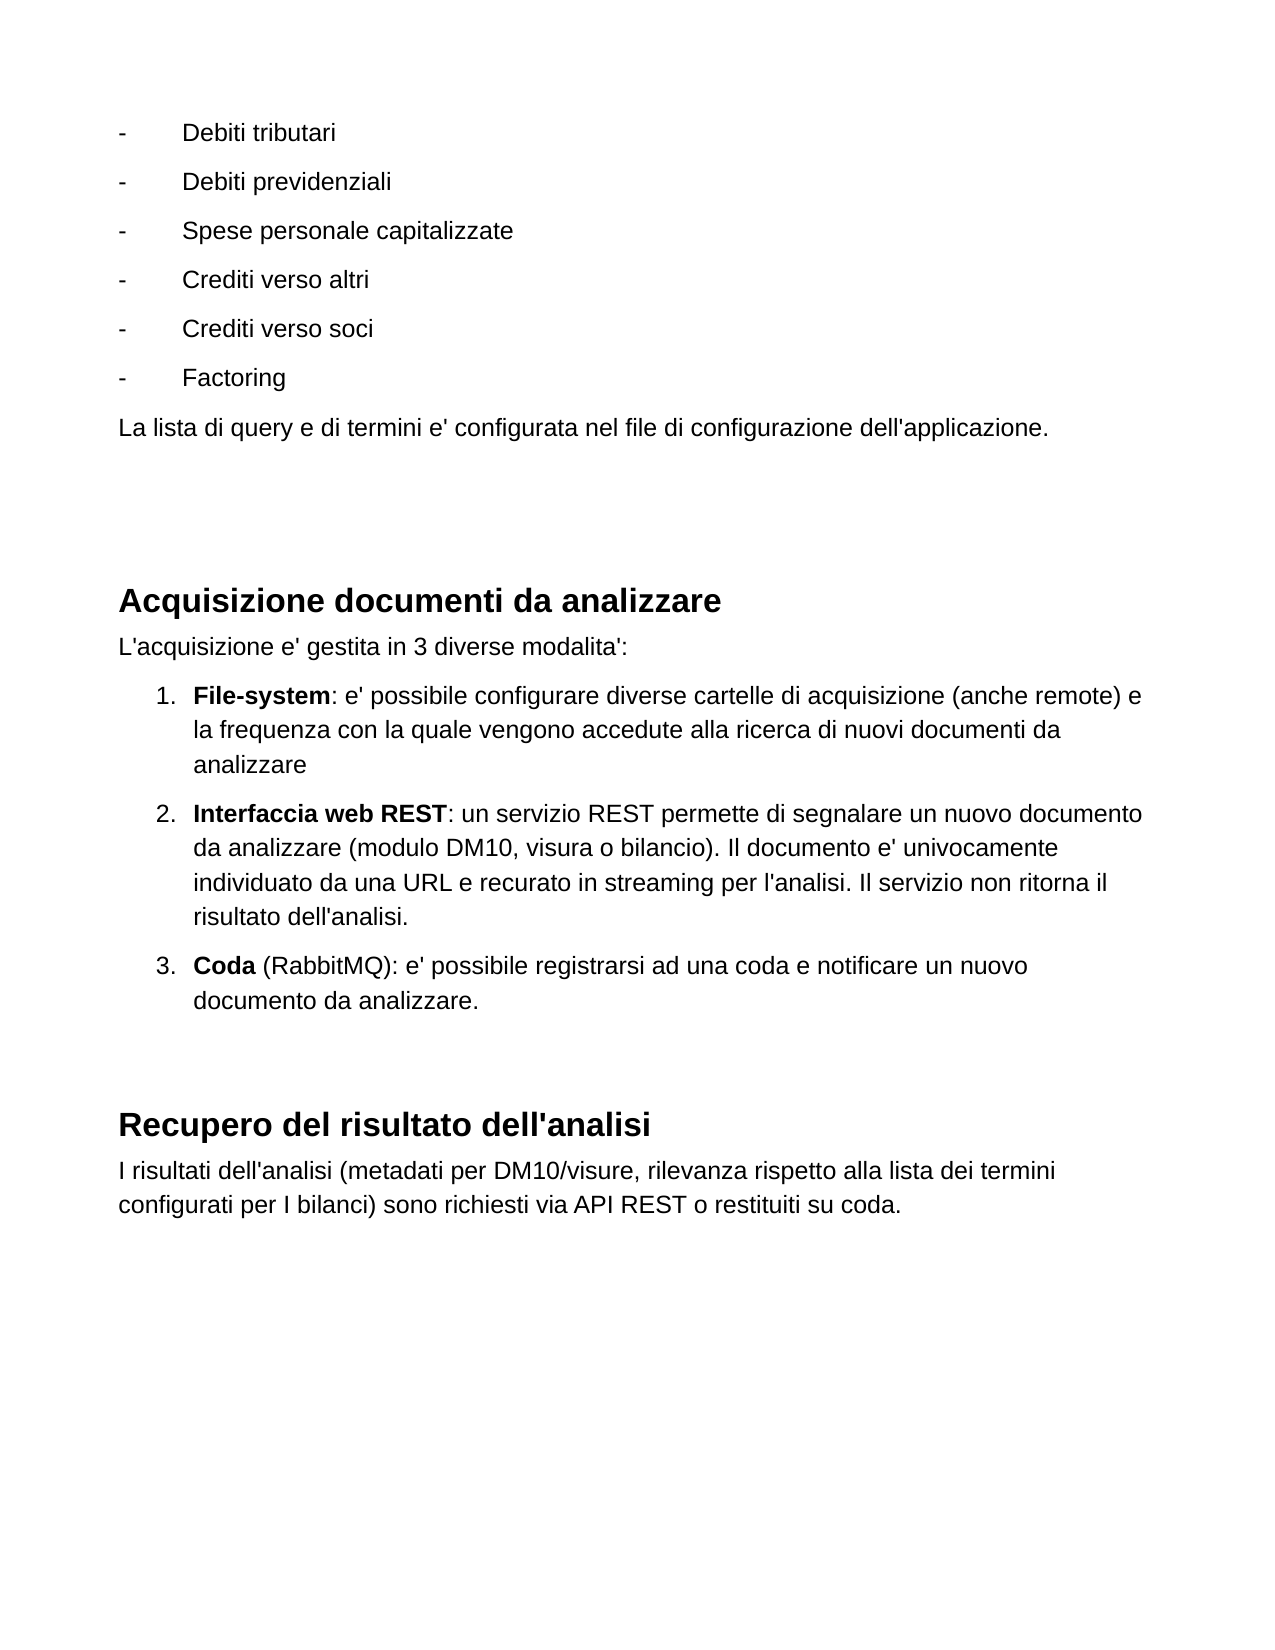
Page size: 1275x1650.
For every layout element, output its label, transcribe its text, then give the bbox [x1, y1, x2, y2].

text La lista di query e di termini e' configurata nel file di configurazione dell'applicazione. [118, 412, 1157, 441]
list Coda (RabbitMQ): e' possibile registrarsi ad una coda e notificare un nuovo documento da analizzare. [156, 951, 1157, 1014]
subtitle Acquisizione documenti da analizzare [118, 581, 1157, 619]
list File-system: e' possibile configurare diverse cartelle di acquisizione (anche remote) e la frequenza con la quale vengono accedute alla ricerca di nuovi documenti da analizzare [156, 681, 1157, 778]
text - Crediti verso altri [118, 265, 1157, 294]
text - Spese personale capitalizzate [118, 216, 1157, 245]
list Interfaccia web REST: un servizio REST permette di segnalare un nuovo documento da analizzare (modulo DM10, visura o bilancio). Il documento e' univocamente individuato da una URL e recurato in streaming per l'analisi. Il servizio non ritorna il risultato dell'analisi. [156, 799, 1157, 931]
text - Factoring [118, 363, 1157, 392]
subtitle Recupero del risultato dell'analisi [118, 1105, 1157, 1143]
text - Debiti tributari [118, 118, 1157, 147]
text - Crediti verso soci [118, 314, 1157, 343]
text I risultati dell'analisi (metadati per DM10/visure, rilevanza rispetto alla lista dei termini configurati per I bilanci) sono richiesti via API REST o restituiti su coda. [118, 1156, 1157, 1219]
text - Debiti previdenziali [118, 167, 1157, 196]
text L'acquisizione e' gestita in 3 diverse modalita': [118, 632, 1157, 660]
